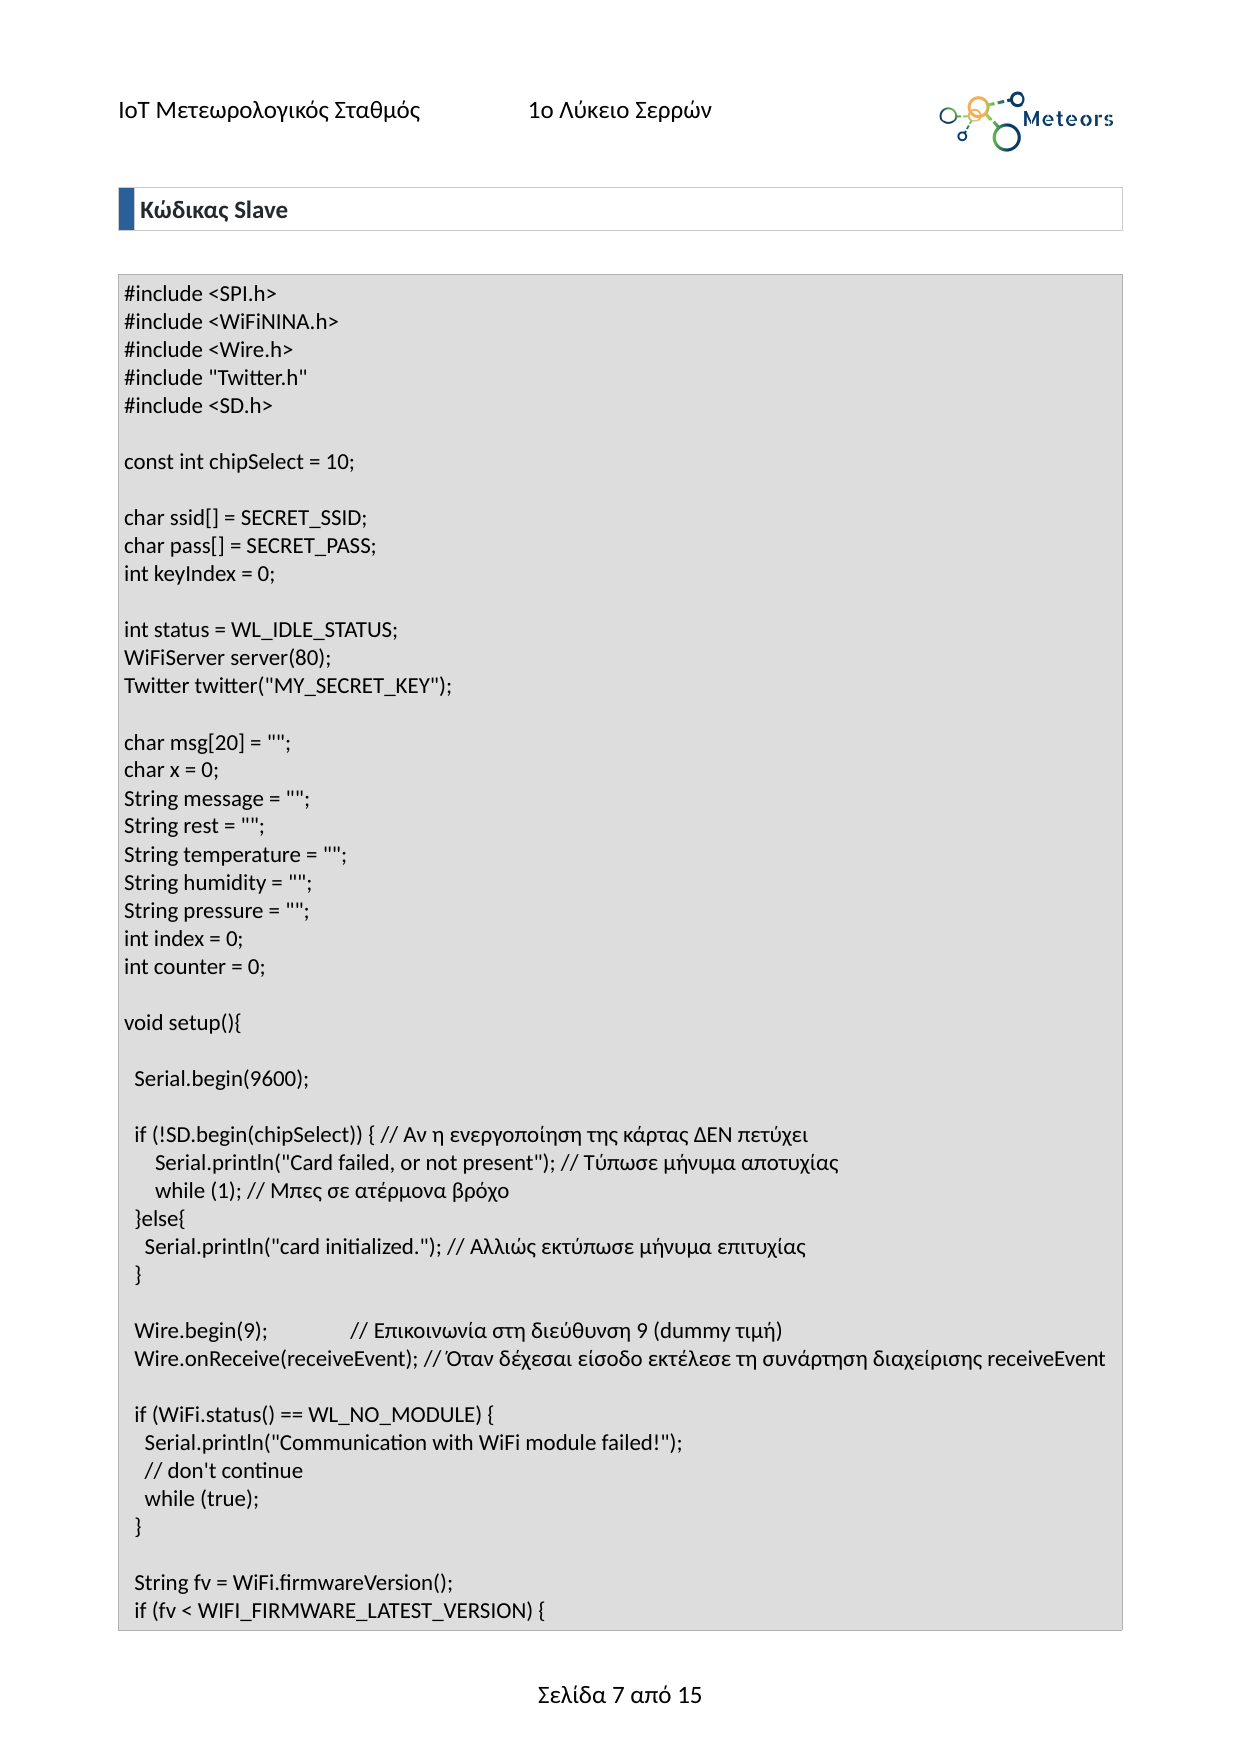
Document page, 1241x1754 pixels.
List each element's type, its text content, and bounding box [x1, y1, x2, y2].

table_header [119, 188, 134, 230]
picture [924, 79, 1122, 158]
table_header Κώδικας Slave [135, 188, 1122, 230]
table_header #include <SPI.h> #include <WiFiNINA.h> #include <Wire.h> #include "Twitter.h" #include <SD.h> const int chipSelect = 10; char ssid[] = SECRET_SSID; char pass[] = SECRET_PASS; int keyIndex = 0; int status = WL_IDLE_STATUS; WiFiServer server(80); Twitter twitter("MY_SECRET_KEY"); char msg[20] = ""; char x = 0; String message = ""; String rest = ""; String temperature = ""; String humidity = ""; String pressure = ""; int index = 0; int counter = 0; void setup(){ Serial.begin(9600); if (!SD.begin(chipSelect)) { // Αν η ενεργοποίηση της κάρτας ΔΕΝ πετύχει Serial.println("Card failed, or not present"); // Τύπωσε μήνυμα αποτυχίας while (1); // Μπες σε ατέρμονα βρόχο }else{ Serial.println("card initialized."); // Αλλιώς εκτύπωσε μήνυμα επιτυχίας } Wire.begin(9); // Επικοινωνία στη διεύθυνση 9 (dummy τιμή) Wire.onReceive(receiveEvent); // Όταν δέχεσαι είσοδο εκτέλεσε τη συνάρτηση διαχείρισης receiveEvent if (WiFi.status() == WL_NO_MODULE) { Serial.println("Communication with WiFi module failed!"); // don't continue while (true); } String fv = WiFi.firmwareVersion(); if (fv < WIFI_FIRMWARE_LATEST_VERSION) { [119, 275, 1122, 1630]
